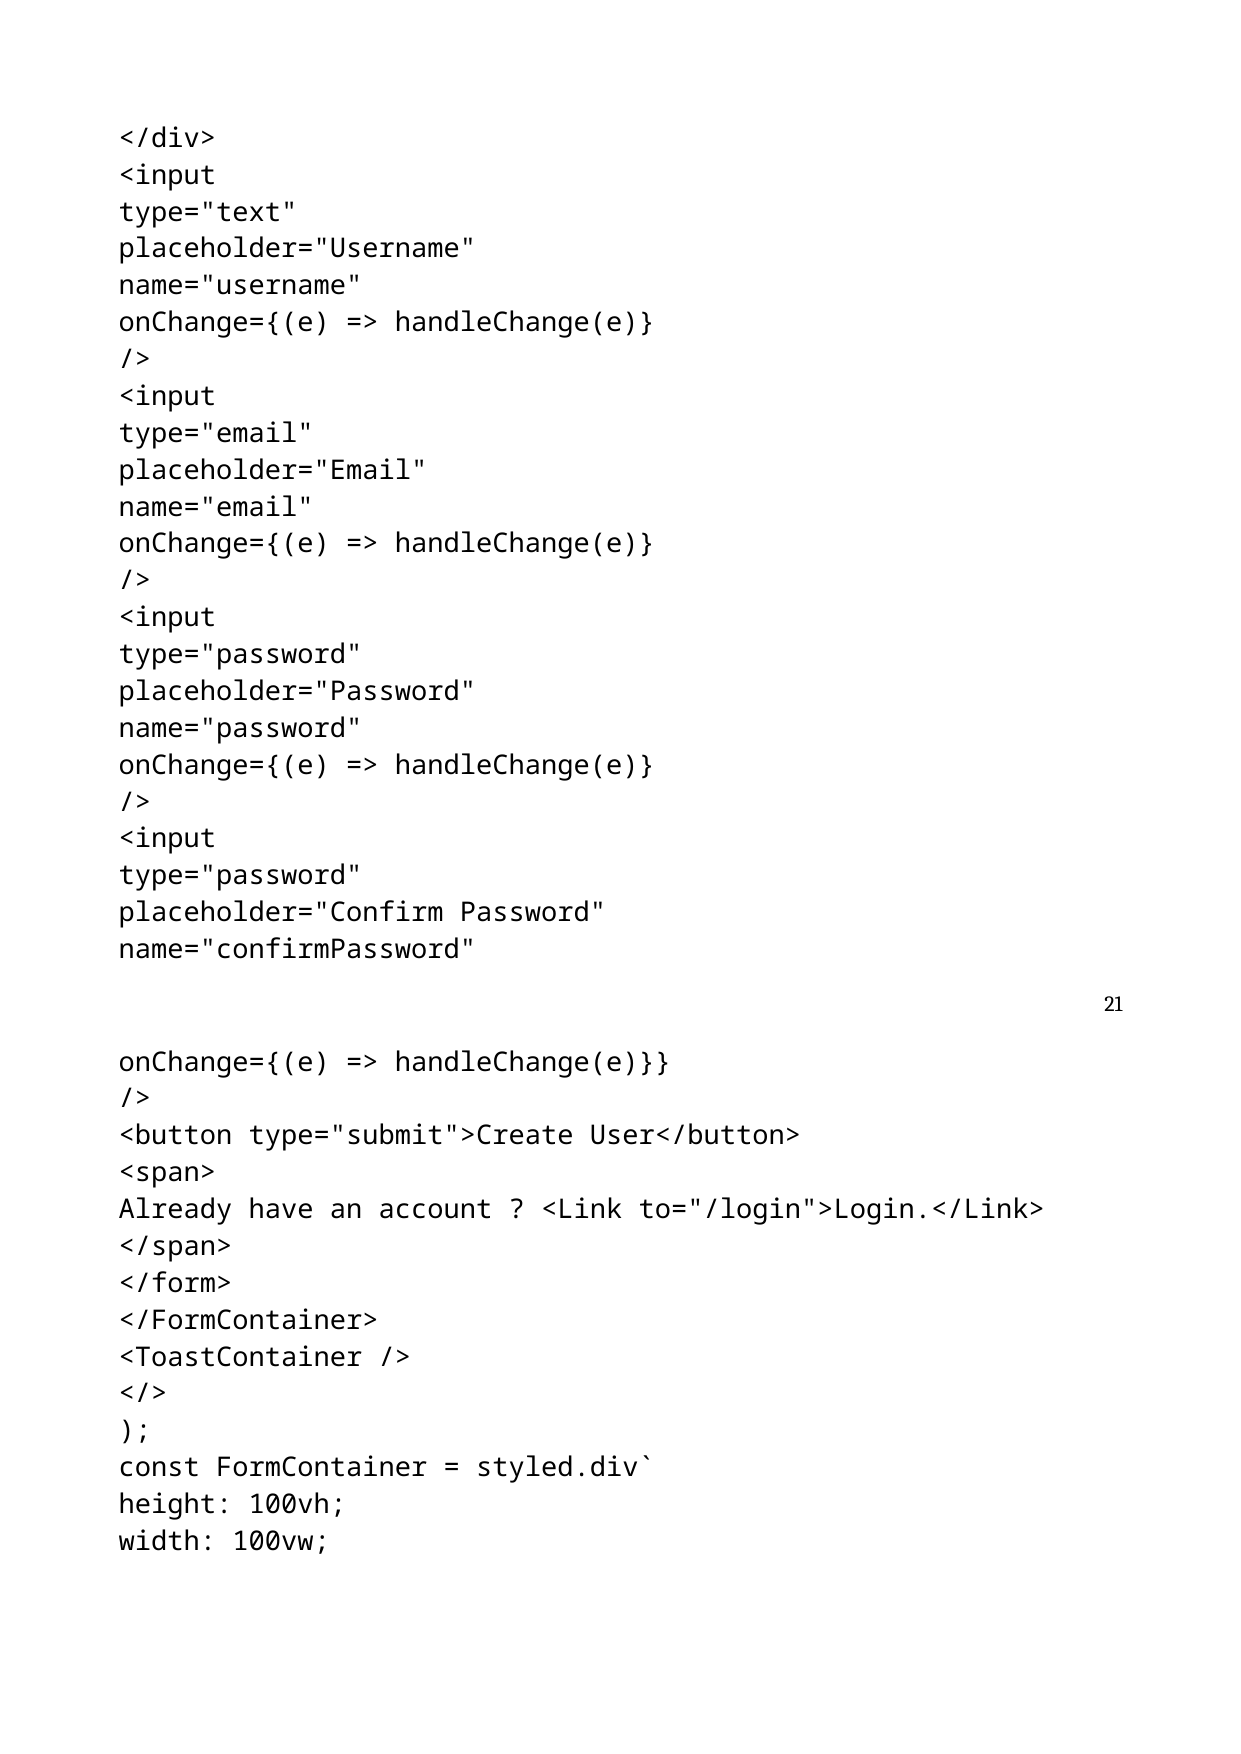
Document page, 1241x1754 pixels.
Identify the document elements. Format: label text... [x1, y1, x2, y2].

text onChange={(e) => handleChange(e)} [118, 745, 1122, 782]
text <input [118, 819, 1122, 856]
text /> [118, 561, 1122, 598]
text ); [118, 1411, 1122, 1448]
text 21 [118, 992, 1122, 1017]
text <span> [118, 1153, 1122, 1189]
text </> [118, 1374, 1122, 1411]
text <input [118, 376, 1122, 413]
text type="text" [118, 192, 1122, 229]
text onChange={(e) => handleChange(e)} [118, 303, 1122, 339]
text type="password" [118, 856, 1122, 893]
text onChange={(e) => handleChange(e)} [118, 524, 1122, 561]
text name="confirmPassword" [118, 929, 1122, 966]
text placeholder="Username" [118, 229, 1122, 266]
text Already have an account ? <Link to="/login">Login.</Link> [118, 1189, 1122, 1226]
text </form> [118, 1263, 1122, 1300]
text placeholder="Password" [118, 671, 1122, 708]
text name="username" [118, 266, 1122, 303]
text </div> [118, 118, 1122, 155]
text <input [118, 598, 1122, 634]
text <ToastContainer /> [118, 1337, 1122, 1374]
text name="email" [118, 487, 1122, 524]
text /> [118, 1079, 1122, 1116]
text placeholder="Confirm Password" [118, 893, 1122, 929]
text onChange={(e) => handleChange(e)}} [118, 1042, 1122, 1079]
text <button type="submit">Create User</button> [118, 1116, 1122, 1153]
text type="email" [118, 413, 1122, 450]
text </span> [118, 1226, 1122, 1263]
text const FormContainer = styled.div` [118, 1448, 1122, 1484]
text width: 100vw; [118, 1521, 1122, 1558]
text <input [118, 155, 1122, 192]
text placeholder="Email" [118, 450, 1122, 487]
text name="password" [118, 708, 1122, 745]
text </FormContainer> [118, 1300, 1122, 1337]
text /> [118, 339, 1122, 376]
text /> [118, 782, 1122, 819]
text height: 100vh; [118, 1484, 1122, 1521]
text type="password" [118, 634, 1122, 671]
